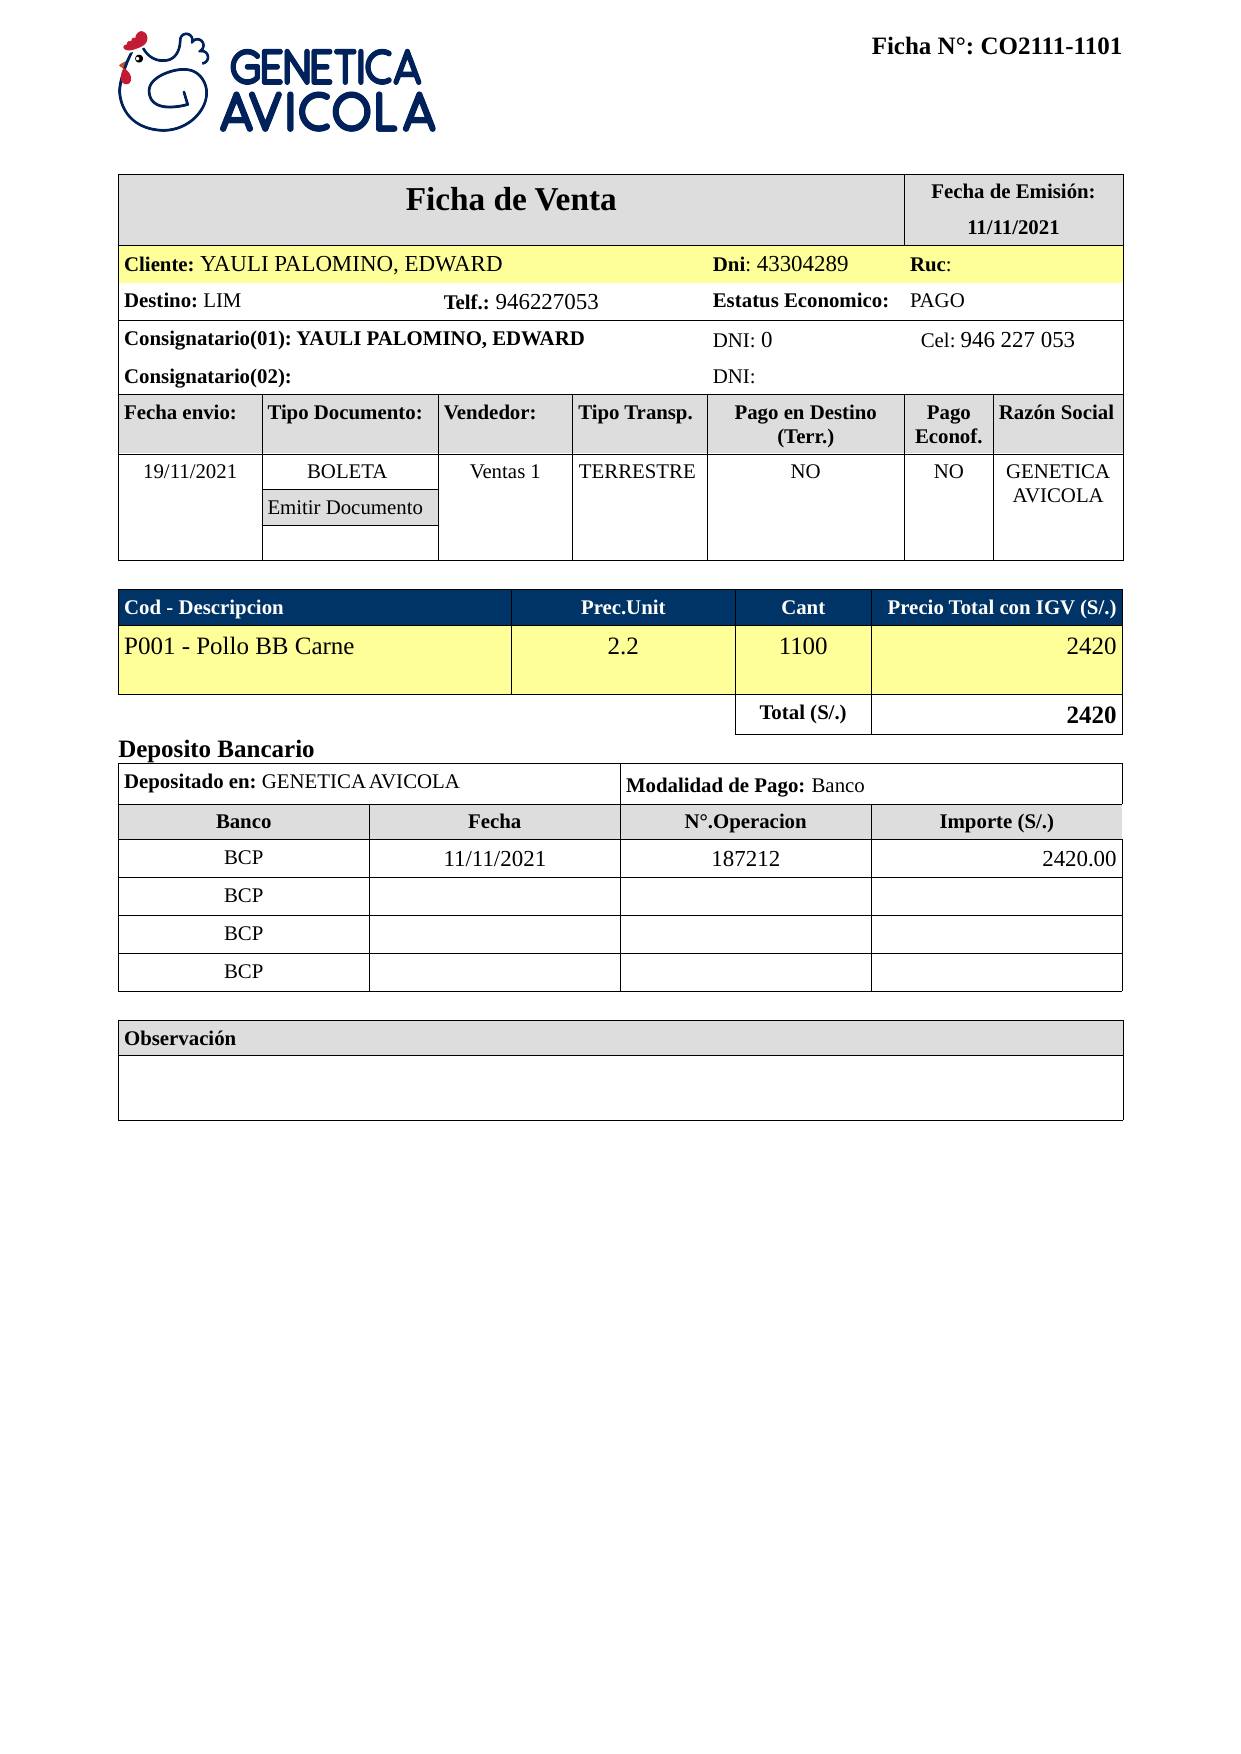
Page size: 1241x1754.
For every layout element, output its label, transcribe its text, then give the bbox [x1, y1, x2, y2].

table_cell P001 - Pollo BB Carne [119, 626, 511, 694]
table_header Cant [736, 590, 871, 625]
table_cell TERRESTRE [573, 455, 707, 560]
table_cell 2420 [872, 695, 1122, 734]
table_cell BOLETA [263, 455, 438, 489]
table_cell 11/11/2021 [905, 209, 1123, 245]
table_cell Emitir Documento [263, 490, 438, 525]
table_cell 2420.00 [872, 840, 1122, 877]
table_cell [370, 878, 620, 915]
table_cell Banco [119, 805, 369, 839]
table_cell BCP [119, 840, 369, 877]
table_cell 187212 [621, 840, 871, 877]
table_cell [621, 916, 871, 953]
table_cell NO [905, 455, 993, 560]
table_cell Fecha [370, 805, 620, 839]
table_cell Total (S/.) [736, 695, 871, 734]
table_cell DNI: [707, 358, 1123, 394]
table_cell Consignatario(02): [119, 358, 707, 394]
table_header Prec.Unit [512, 590, 735, 625]
table_cell 11/11/2021 [370, 840, 620, 877]
table_cell Razón Social [994, 395, 1123, 453]
table_cell Cel: 946 227 053 [915, 321, 1123, 358]
table_cell Consignatario(01): YAULI PALOMINO, EDWARD [119, 321, 707, 358]
table_cell [621, 954, 871, 991]
table_cell [370, 916, 620, 953]
table_cell [872, 954, 1122, 991]
table_cell [872, 916, 1122, 953]
table_cell Cliente: YAULI PALOMINO, EDWARD [119, 246, 707, 283]
table_header Observación [119, 1021, 1123, 1055]
table_cell NO [708, 455, 904, 560]
table_cell Ventas 1 [439, 455, 572, 560]
table_cell Pago Econof. [905, 395, 993, 453]
table_cell BCP [119, 916, 369, 953]
table_cell Tipo Transp. [573, 395, 707, 453]
table_cell [621, 878, 871, 915]
table_header Depositado en: GENETICA AVICOLA [119, 764, 620, 803]
table_cell BCP [119, 954, 369, 991]
table_cell Pago en Destino (Terr.) [708, 395, 904, 453]
table_cell [370, 954, 620, 991]
table_header Cod - Descripcion [119, 590, 511, 625]
table_cell [511, 695, 735, 734]
table_cell Vendedor: [439, 395, 572, 453]
table_cell 1100 [736, 626, 871, 694]
table_cell Estatus Economico: [707, 283, 904, 320]
table_cell DNI: 0 [707, 321, 915, 358]
table_cell N°.Operacion [621, 805, 871, 839]
table_header Ficha de Venta [119, 175, 904, 245]
table_cell PAGO [904, 283, 1123, 320]
table_cell 19/11/2021 [119, 455, 262, 560]
table_cell [119, 1056, 1123, 1119]
table_cell Telf.: 946227053 [438, 283, 707, 320]
table_cell Tipo Documento: [263, 395, 438, 453]
table_header Precio Total con IGV (S/.) [872, 590, 1122, 625]
table_header Fecha de Emisión: [905, 175, 1123, 209]
table_cell Fecha envio: [119, 395, 262, 453]
table_cell Importe (S/.) [872, 805, 1122, 839]
table_cell Dni: 43304289 [707, 246, 904, 283]
table_cell 2.2 [512, 626, 735, 694]
table_cell [118, 695, 511, 734]
picture [118, 31, 436, 132]
table_cell 2420 [872, 626, 1122, 694]
table_cell BCP [119, 878, 369, 915]
table_header Modalidad de Pago: Banco [621, 764, 1122, 803]
table_cell GENETICA AVICOLA [994, 455, 1123, 560]
table_cell Ruc: [904, 246, 1123, 283]
text Deposito Bancario [118, 734, 1122, 763]
table_cell Destino: LIM [119, 283, 438, 320]
table_cell [263, 526, 438, 560]
table_cell [872, 878, 1122, 915]
